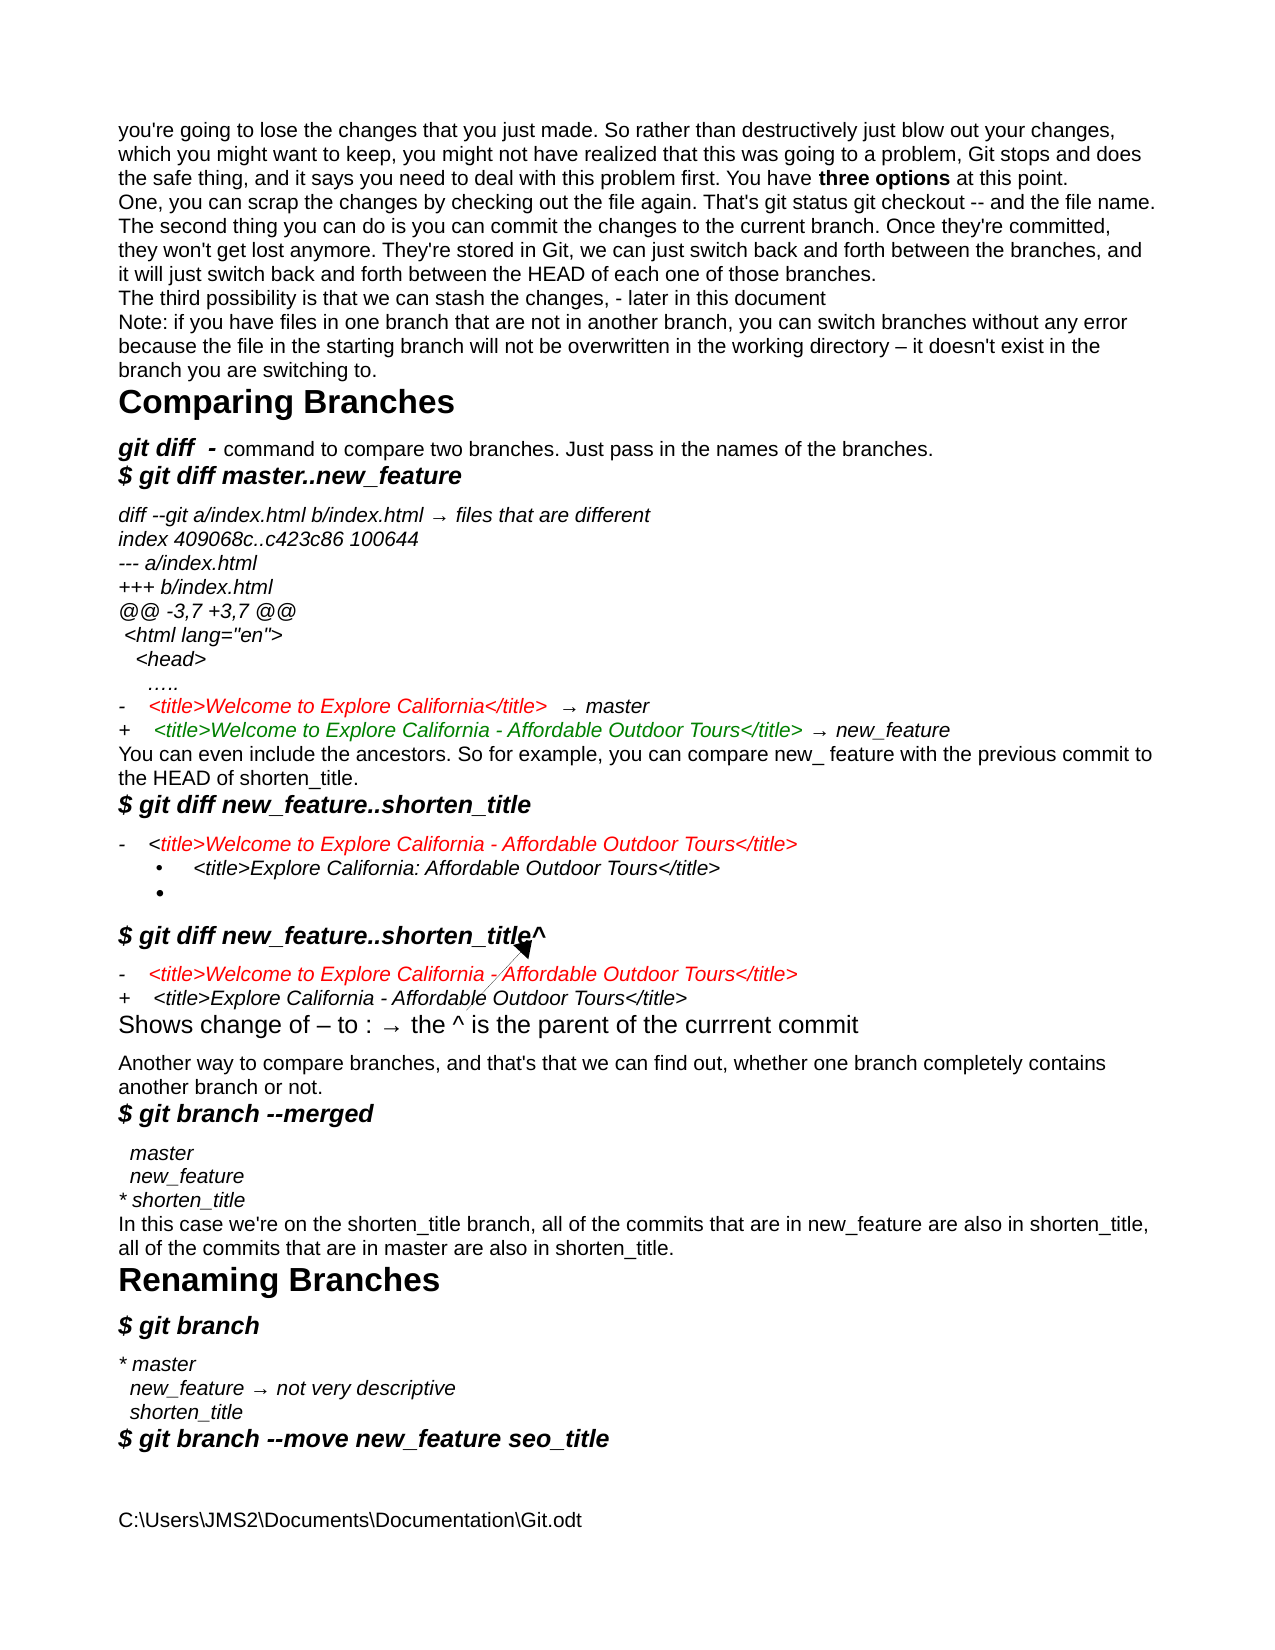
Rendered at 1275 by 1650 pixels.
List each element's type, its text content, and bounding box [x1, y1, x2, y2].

text @@ -3,7 +3,7 @@ [118, 598, 1157, 622]
text - <title>Welcome to Explore California - Affordable Outdoor Tours</title> [118, 831, 1157, 855]
text git diff - command to compare two branches. Just pass in the names of the branches. [118, 433, 1157, 461]
text - <title>Welcome to Explore California - Affordable Outdoor Tours</title> [118, 962, 510, 986]
text $ git branch --merged [118, 1099, 1157, 1128]
text $ git branch [118, 1311, 1157, 1340]
text you're going to lose the changes that you just made. So rather than destructively just blow out your changes, which you might want to keep, you might not have realized that this was going to a problem, Git stops and does the safe thing, and it says you need to deal with this problem first. You have three options at this point. [118, 118, 1157, 190]
text +++ b/index.html [118, 574, 1157, 598]
text + <title>Explore California - Affordable Outdoor Tours</title> [118, 986, 488, 1010]
text master [118, 1140, 1157, 1164]
text One, you can scrap the changes by checking out the file again. That's git status git checkout -- and the file name. [118, 190, 1157, 214]
text Shows change of – to : → the ^ is the parent of the currrent commit [118, 1010, 1157, 1039]
text In this case we're on the shorten_title branch, all of the commits that are in new_feature are also in shorten_title, all of the commits that are in master are also in shorten_title. [118, 1212, 1157, 1260]
text Another way to compare branches, and that's that we can find out, whether one branch completely contains another branch or not. [118, 1051, 1157, 1099]
text $ git diff new_feature..shorten_title^ [118, 921, 1157, 949]
text $ git branch --move new_feature seo_title [118, 1424, 1157, 1453]
text * shorten_title [118, 1188, 1157, 1212]
list <title>Explore California: Affordable Outdoor Tours</title> [156, 855, 1157, 879]
text + <title>Explore California - Affordable Outdoor Tours</title> [468, 986, 1157, 1010]
text + <title>Welcome to Explore California - Affordable Outdoor Tours</title> → new_feature [118, 718, 1157, 742]
text $ git diff new_feature..shorten_title [118, 790, 1157, 819]
text shorten_title [118, 1400, 1157, 1424]
text new_feature [118, 1164, 1157, 1188]
text ….. [118, 670, 1157, 694]
text - <title>Welcome to Explore California - Affordable Outdoor Tours</title> [491, 962, 1157, 986]
text Comparing Branches [118, 382, 1157, 420]
text diff --git a/index.html b/index.html → files that are different [118, 503, 1157, 527]
text <head> [118, 646, 1157, 670]
text <html lang="en"> [118, 622, 1157, 646]
text - <title>Welcome to Explore California</title> → master [118, 694, 1157, 718]
text index 409068c..c423c86 100644 [118, 527, 1157, 551]
text Note: if you have files in one branch that are not in another branch, you can switch branches without any error because the file in the starting branch will not be overwritten in the working directory – it doesn't exist in the branch you are switching to. [118, 310, 1157, 382]
text * master [118, 1352, 1157, 1376]
text You can even include the ancestors. So for example, you can compare new_ feature with the previous commit to the HEAD of shorten_title. [118, 742, 1157, 790]
text new_feature → not very descriptive [118, 1376, 1157, 1400]
text The second thing you can do is you can commit the changes to the current branch. Once they're committed, they won't get lost anymore. They're stored in Git, we can just switch back and forth between the branches, and it will just switch back and forth between the HEAD of each one of those branches. [118, 214, 1157, 286]
text Renaming Branches [118, 1260, 1157, 1298]
text --- a/index.html [118, 551, 1157, 574]
text $ git diff master..new_feature [118, 461, 1157, 490]
text The third possibility is that we can stash the changes, - later in this document [118, 286, 1157, 310]
